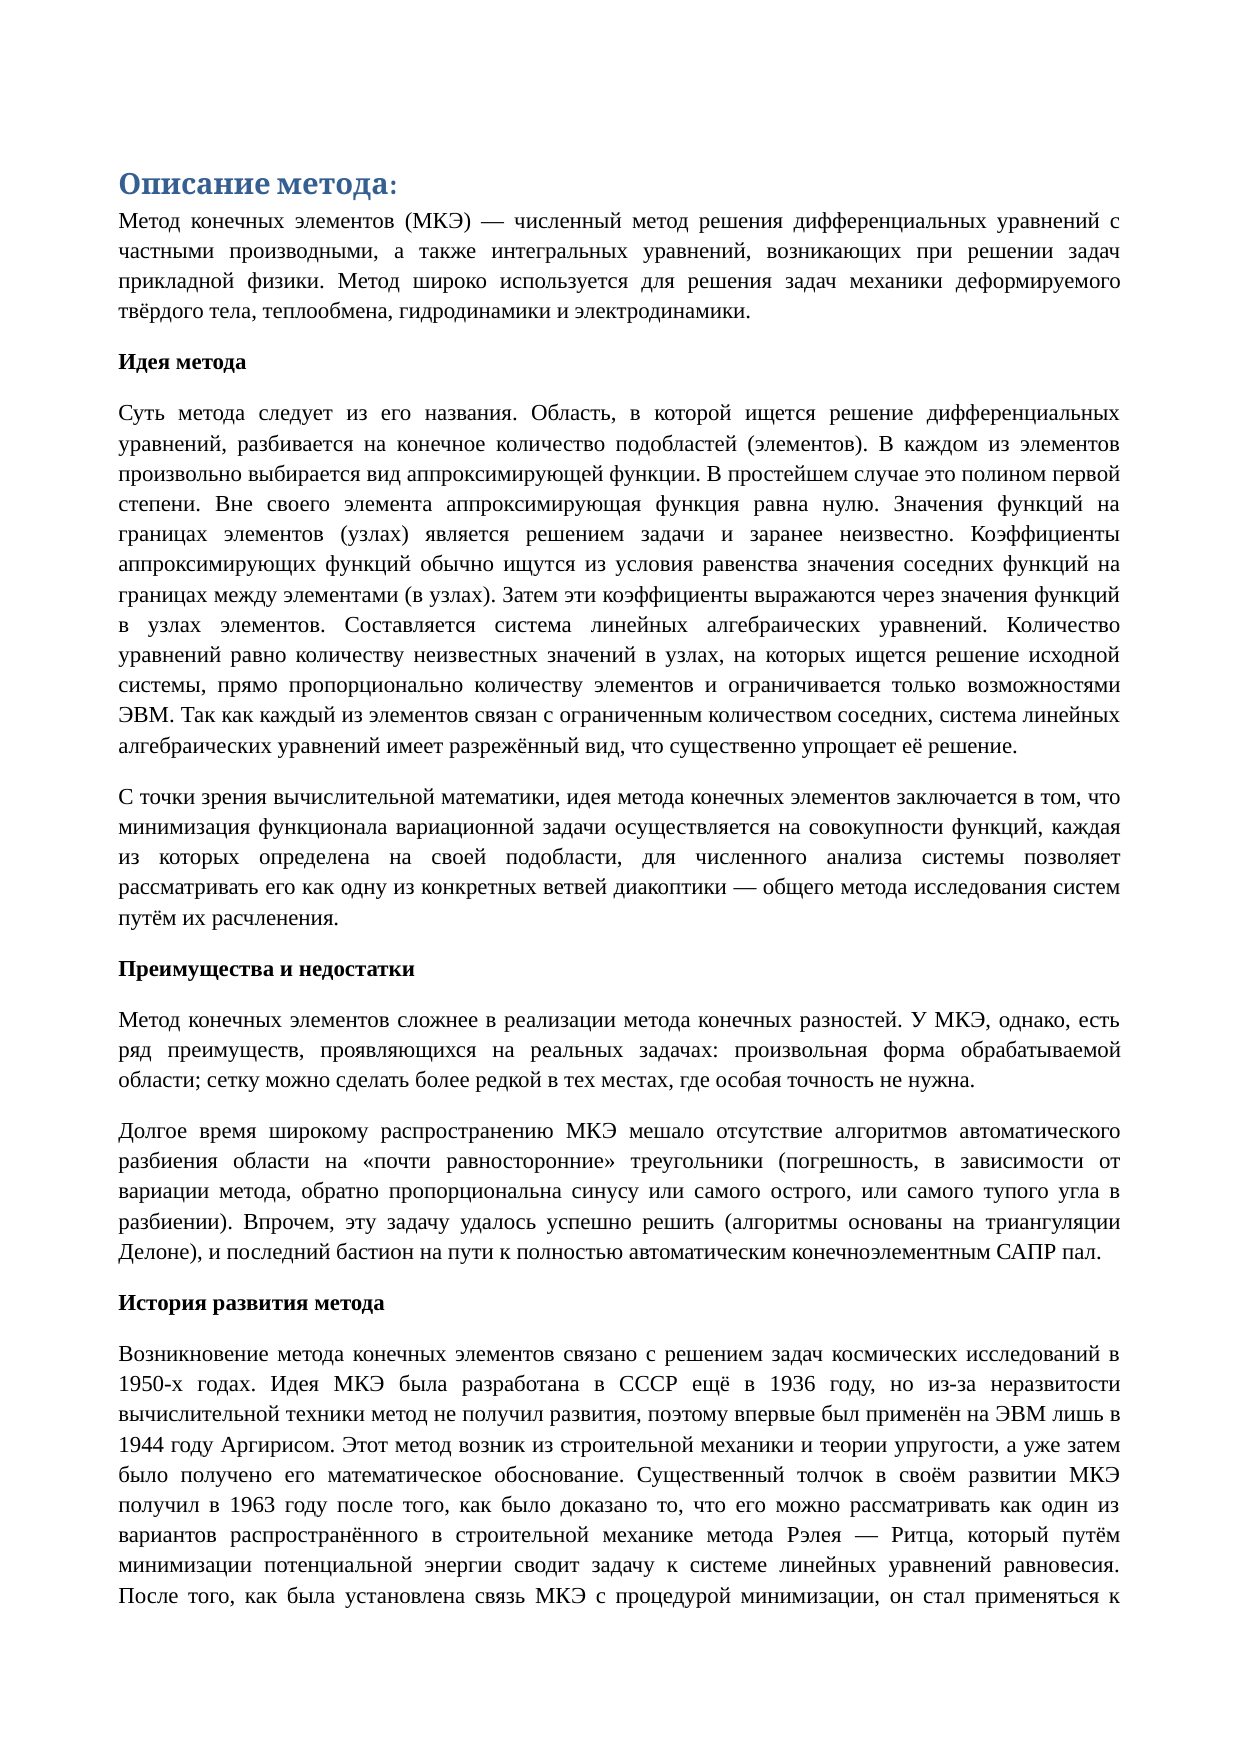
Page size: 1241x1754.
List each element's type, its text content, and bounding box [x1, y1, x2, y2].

text Суть метода следует из его названия. Область, в которой ищется решение дифференциальных уравнений, разбивается на конечное количество подобластей (элементов). В каждом из элементов произвольно выбирается вид аппроксимирующей функции. В простейшем случае это полином первой степени. Вне своего элемента аппроксимирующая функция равна нулю. Значения функций на границах элементов (узлах) является решением задачи и заранее неизвестно. Коэффициенты аппроксимирующих функций обычно ищутся из условия равенства значения соседних функций на границах между элементами (в узлах). Затем эти коэффициенты выражаются через значения функций в узлах элементов. Составляется система линейных алгебраических уравнений. Количество уравнений равно количеству неизвестных значений в узлах, на которых ищется решение исходной системы, прямо пропорционально количеству элементов и ограничивается только возможностями ЭВМ. Так как каждый из элементов связан с ограниченным количеством соседних, система линейных алгебраических уравнений имеет разрежённый вид, что существенно упрощает её решение. [118, 399, 1122, 758]
text Преимущества и недостатки [118, 954, 1122, 981]
text Метод конечных элементов (МКЭ) — численный метод решения дифференциальных уравнений с частными производными, а также интегральных уравнений, возникающих при решении задач прикладной физики. Метод широко используется для решения задач механики деформируемого твёрдого тела, теплообмена, гидродинамики и электродинамики. [118, 207, 1122, 324]
text Метод конечных элементов сложнее в реализации метода конечных разностей. У МКЭ, однако, есть ряд преимуществ, проявляющихся на реальных задачах: произвольная форма обрабатываемой области; сетку можно сделать более редкой в тех местах, где особая точность не нужна. [118, 1006, 1122, 1092]
text Идея метода [118, 348, 1122, 375]
text Возникновение метода конечных элементов связано с решением задач космических исследований в 1950-х годах. Идея МКЭ была разработана в СССР ещё в 1936 году, но из-за неразвитости вычислительной техники метод не получил развития, поэтому впервые был применён на ЭВМ лишь в 1944 году Аргирисом. Этот метод возник из строительной механики и теории упругости, а уже затем было получено его математическое обоснование. Существенный толчок в своём развитии МКЭ получил в 1963 году после того, как было доказано то, что его можно рассматривать как один из вариантов распространённого в строительной механике метода Рэлея — Ритца, который путём минимизации потенциальной энергии сводит задачу к системе линейных уравнений равновесия. После того, как была установлена связь МКЭ с процедурой минимизации, он стал применяться к [118, 1340, 1122, 1608]
text С точки зрения вычислительной математики, идея метода конечных элементов заключается в том, что минимизация функционала вариационной задачи осуществляется на совокупности функций, каждая из которых определена на своей подобласти, для численного анализа системы позволяет рассматривать его как одну из конкретных ветвей диакоптики — общего метода исследования систем путём их расчленения. [118, 783, 1122, 930]
subtitle Описание метода: [118, 168, 1122, 202]
text История развития метода [118, 1289, 1122, 1315]
text Долгое время широкому распространению МКЭ мешало отсутствие алгоритмов автоматического разбиения области на «почти равносторонние» треугольники (погрешность, в зависимости от вариации метода, обратно пропорциональна синусу или самого острого, или самого тупого угла в разбиении). Впрочем, эту задачу удалось успешно решить (алгоритмы основаны на триангуляции Делоне), и последний бастион на пути к полностью автоматическим конечноэлементным САПР пал. [118, 1117, 1122, 1264]
